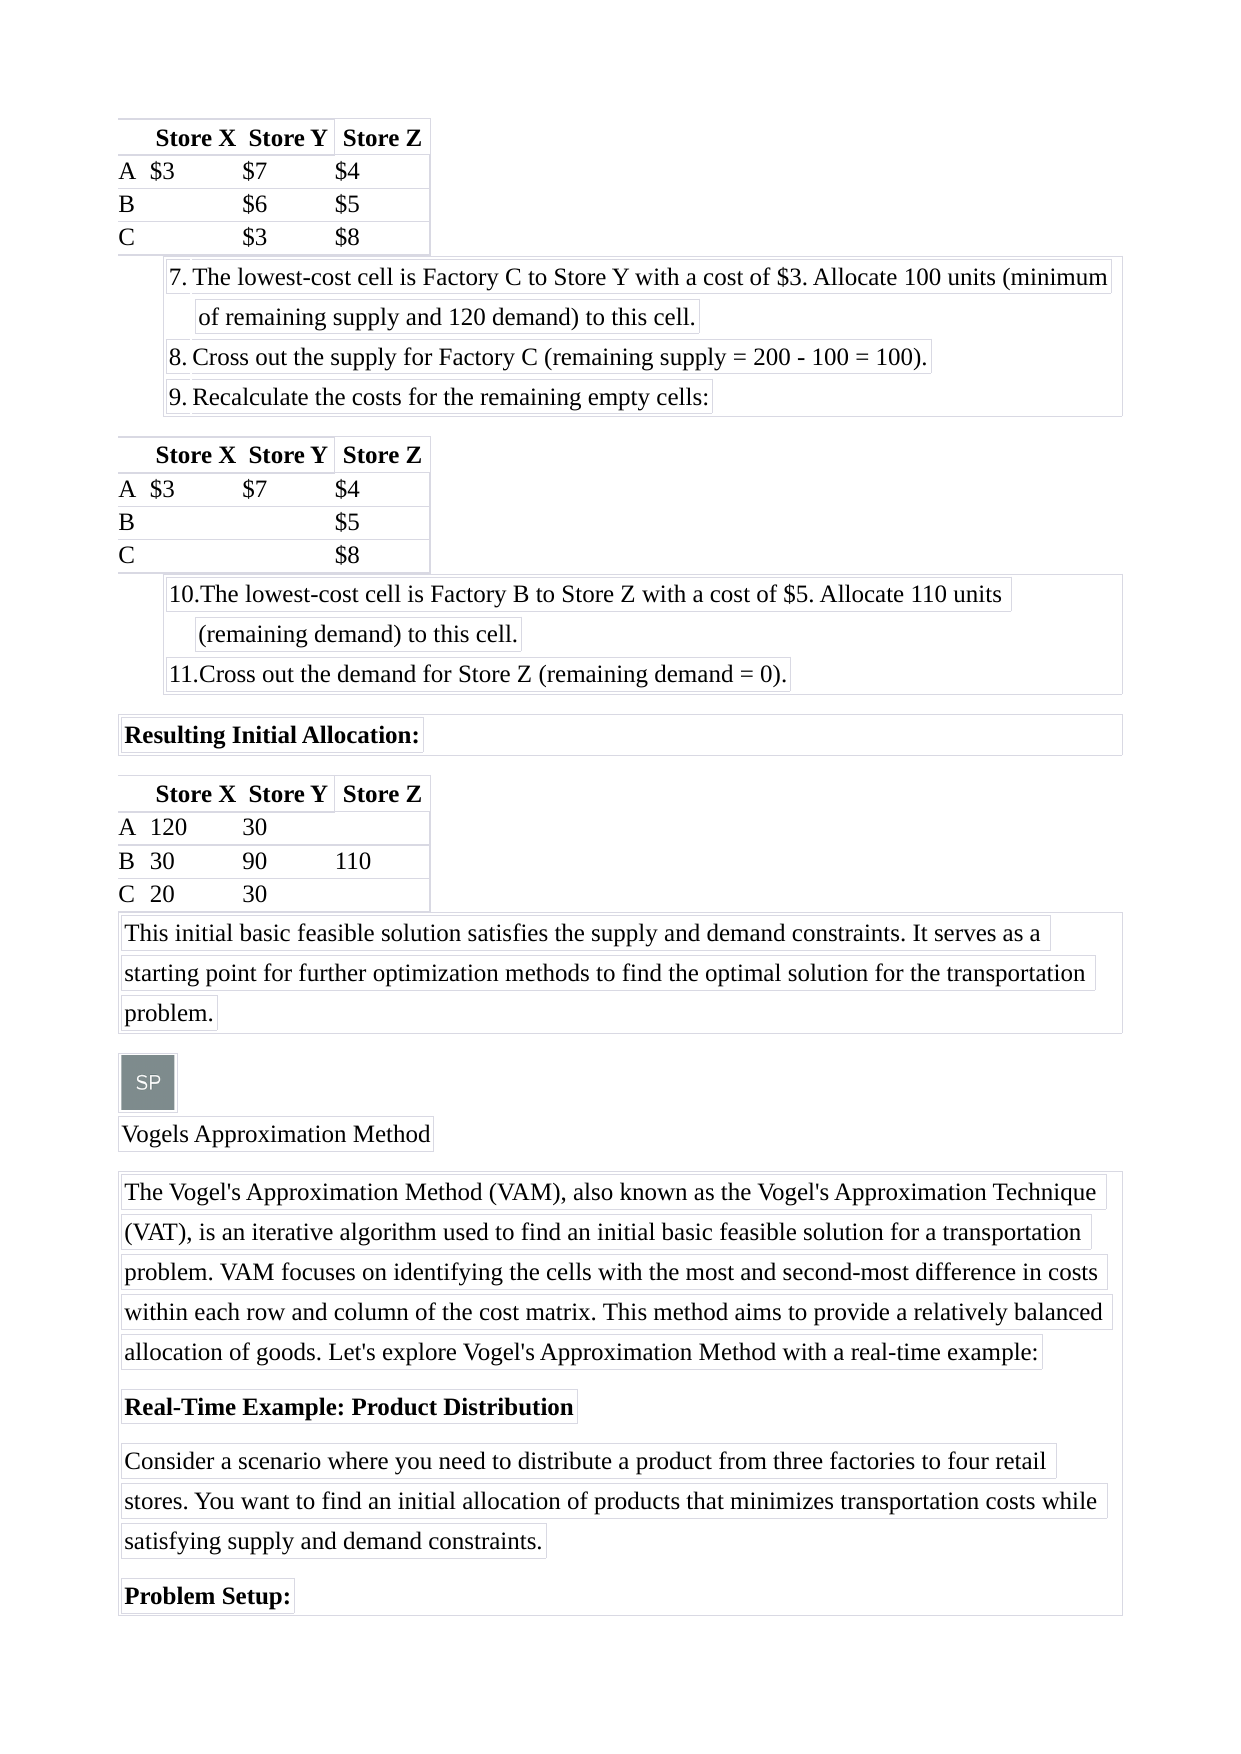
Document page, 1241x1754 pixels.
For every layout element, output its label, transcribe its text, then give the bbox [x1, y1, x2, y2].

table_cell [242, 507, 334, 539]
table_header Store X [150, 776, 242, 811]
text The Vogel's Approximation Method (VAM), also known as the Vogel's Approximation Technique (VAT), is an iterative algorithm used to find an initial basic feasible solution for a transportation problem. VAM focuses on identifying the cells with the most and second-most difference in costs within each row and column of the cost matrix. This method aims to provide a relatively balanced allocation of goods. Let's explore Vogel's Approximation Method with a real-time example: [119, 1172, 1122, 1369]
text Vogels Approximation Method [119, 1117, 433, 1151]
table_cell [150, 507, 242, 539]
table_cell $3 [150, 156, 242, 187]
table_cell A [118, 474, 149, 506]
table_cell [335, 812, 429, 844]
table_cell 30 [242, 813, 334, 844]
table_header [118, 120, 149, 154]
list The lowest-cost cell is Factory C to Store Y with a cost of $3. Allocate 100 units (minimum of remaining supply and 120 demand) to this cell. [164, 257, 1122, 333]
table_cell $6 [242, 189, 334, 221]
table_cell A [118, 813, 149, 844]
table_cell 30 [150, 846, 242, 877]
text [434, 1116, 1122, 1151]
table_cell $5 [335, 507, 429, 539]
text Consider a scenario where you need to distribute a product from three factories to four retail stores. You want to find an initial allocation of products that minimizes transportation costs while satisfying supply and demand constraints. [119, 1440, 1122, 1558]
table_header Store X [150, 120, 242, 154]
text Real-Time Example: Product Distribution [119, 1386, 1122, 1423]
table_cell $3 [242, 222, 334, 254]
table_cell 90 [242, 846, 334, 877]
table_cell $8 [335, 540, 429, 572]
table_cell B [118, 189, 149, 221]
list Cross out the supply for Factory C (remaining supply = 200 - 100 = 100). [164, 336, 1122, 373]
table_cell 30 [242, 879, 334, 911]
table_cell A [118, 156, 149, 187]
table_header Store Y [242, 120, 334, 154]
table_cell $5 [335, 189, 429, 221]
table_cell 120 [150, 813, 242, 844]
table_cell $7 [242, 156, 334, 187]
table_cell C [118, 222, 149, 254]
table_header [118, 776, 149, 811]
table_header Store X [150, 438, 242, 472]
table_header [118, 438, 149, 472]
list The lowest-cost cell is Factory B to Store Z with a cost of $5. Allocate 110 units (remaining demand) to this cell. [164, 575, 1122, 651]
table_cell C [118, 540, 149, 572]
table_header Store Z [335, 437, 430, 472]
list Recalculate the costs for the remaining empty cells: [164, 376, 1122, 416]
table_cell 110 [335, 846, 429, 877]
table_header Store Z [335, 119, 430, 154]
table_cell C [118, 879, 149, 911]
text Problem Setup: [119, 1575, 1122, 1615]
table_cell [150, 540, 242, 572]
table_cell [242, 540, 334, 572]
table_cell B [118, 507, 149, 539]
table_cell $4 [335, 155, 429, 187]
table_cell [150, 189, 242, 221]
picture [121, 1055, 175, 1110]
table_cell 20 [150, 879, 242, 911]
table_cell [150, 222, 242, 254]
table_cell B [118, 846, 149, 877]
table_header Store Z [335, 776, 430, 811]
table_header Store Y [242, 776, 334, 811]
table_cell [335, 879, 429, 911]
text Resulting Initial Allocation: [119, 715, 1122, 755]
text This initial basic feasible solution satisfies the supply and demand constraints. It serves as a starting point for further optimization methods to find the optimal solution for the transportation problem. [119, 913, 1122, 1033]
table_header Store Y [242, 438, 334, 472]
table_cell $4 [335, 473, 429, 506]
table_cell $8 [335, 222, 429, 254]
list Cross out the demand for Store Z (remaining demand = 0). [164, 653, 1122, 694]
table_cell $3 [150, 474, 242, 506]
table_cell $7 [242, 474, 334, 506]
